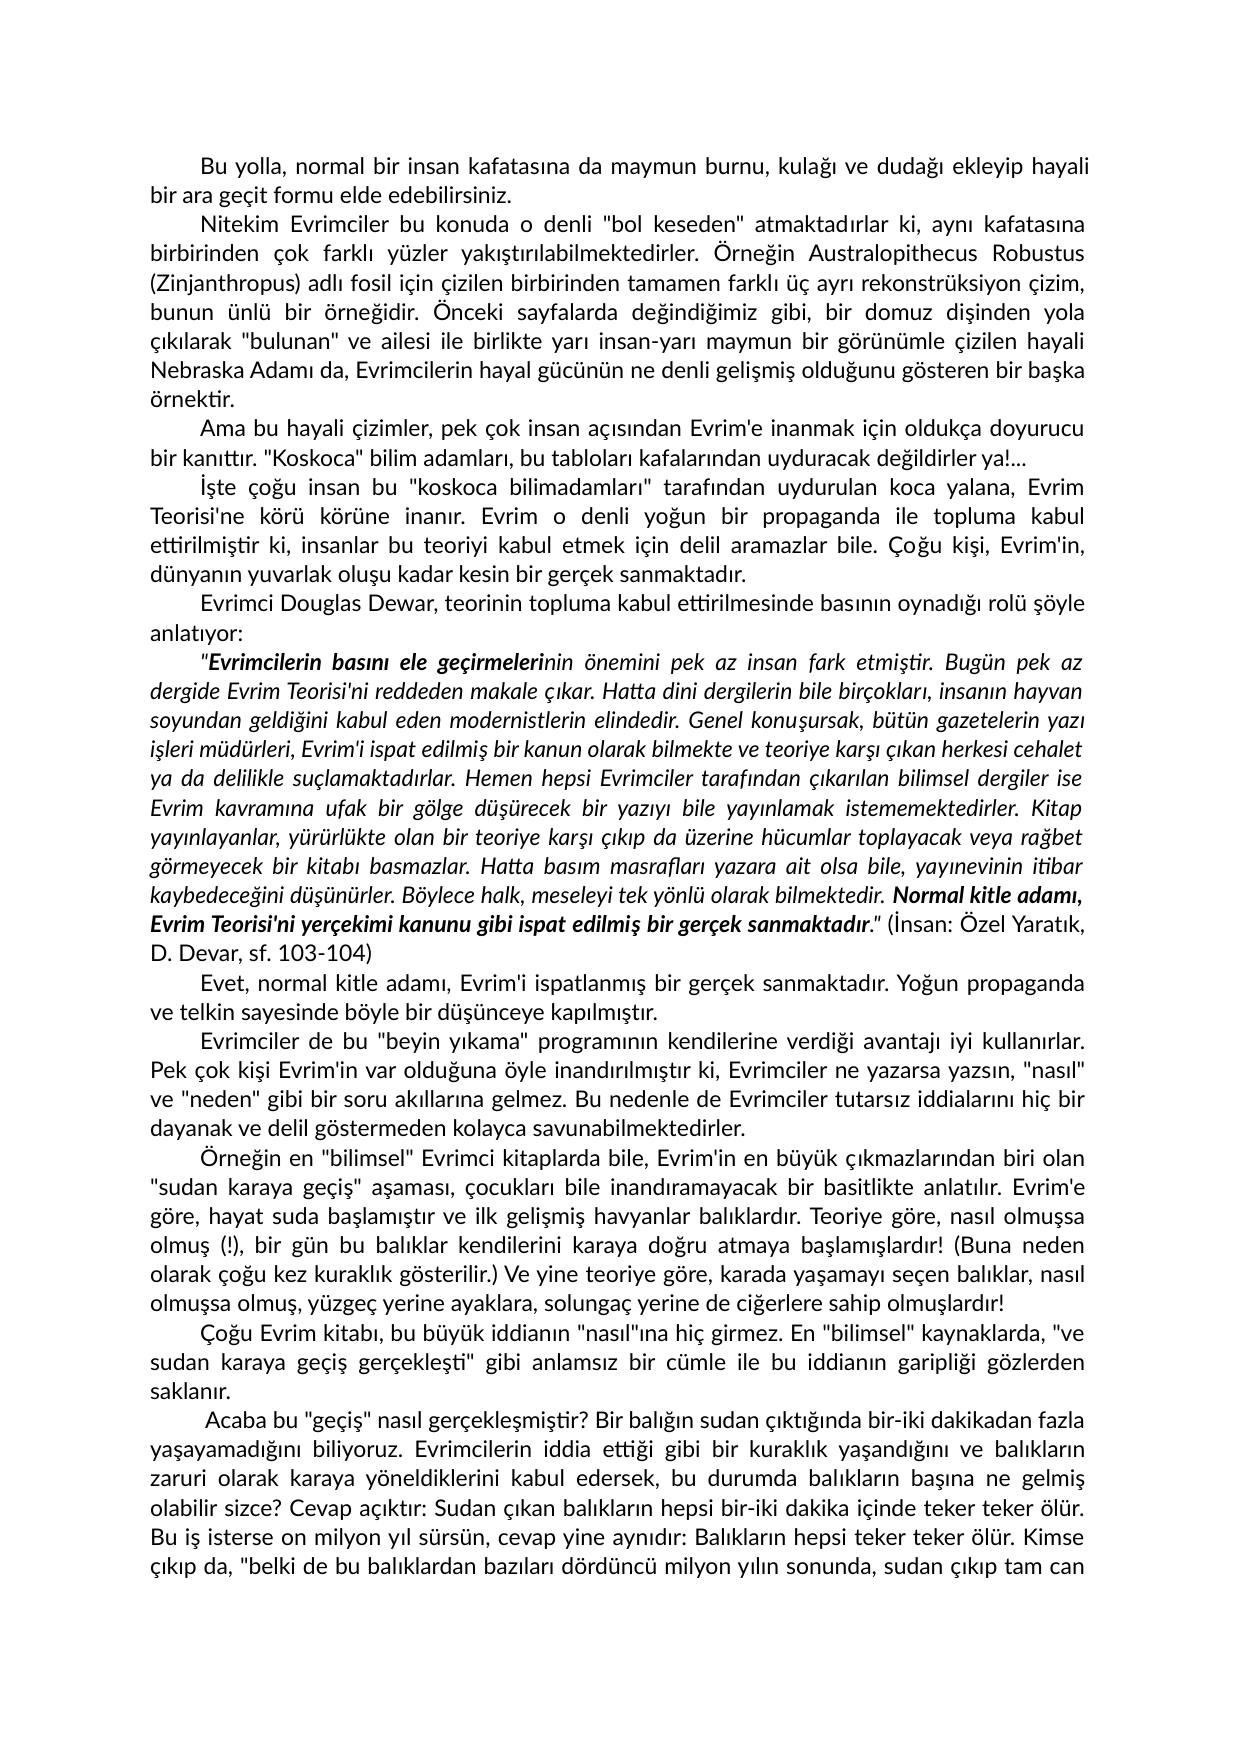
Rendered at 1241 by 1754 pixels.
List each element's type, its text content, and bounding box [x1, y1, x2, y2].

text Evrimciler de bu "beyin yıkama" programının kendilerine verdiği avantajı iyi kullanırlar. Pek çok kişi Evrim'in var olduğuna öyle inandırılmıştır ki, Evrimciler ne yazarsa yazsın, "nasıl" ve "neden" gibi bir soru akıllarına gelmez. Bu nedenle de Evrimciler tutarsız iddialarını hiç bir dayanak ve delil göstermeden kolayca savunabilmektedirler. [150, 1025, 1085, 1142]
text İşte çoğu insan bu "koskoca bilimadamları" tarafından uydurulan koca yalana, Evrim Teorisi'ne körü körüne inanır. Evrim o denli yoğun bir propaganda ile topluma kabul ettirilmiştir ki, insanlar bu teoriyi kabul etmek için delil aramazlar bile. Çoğu kişi, Evrim'in, dünyanın yuvarlak oluşu kadar kesin bir gerçek sanmaktadır. [150, 471, 1085, 587]
text Bu yolla, normal bir insan kafatasına da maymun burnu, kulağı ve dudağı ekleyip hayali bir ara geçit formu elde edebilirsiniz. [150, 150, 1089, 208]
text Örneğin en "bilimsel" Evrimci kitaplarda bile, Evrim'in en büyük çıkmazlarından biri olan "sudan karaya geçiş" aşaması, çocukları bile inandıramayacak bir basitlikte anlatılır. Evrim'e göre, hayat suda başlamıştır ve ilk gelişmiş havyanlar balıklardır. Teoriye göre, nasıl olmuşsa olmuş (!), bir gün bu balıklar kendilerini karaya doğru atmaya başlamışlardır! (Buna neden olarak çoğu kez kuraklık gösterilir.) Ve yine teoriye göre, karada yaşamayı seçen balıklar, nasıl olmuşsa olmuş, yüzgeç yerine ayaklara, solungaç yerine de ciğerlere sahip olmuşlardır! [150, 1142, 1085, 1317]
text Evet, normal kitle adamı, Evrim'i ispatlanmış bir gerçek sanmaktadır. Yoğun propaganda ve telkin sayesinde böyle bir düşünceye kapılmıştır. [150, 967, 1085, 1025]
text Acaba bu "geçiş" nasıl gerçekleşmiştir? Bir balığın sudan çıktığında bir-iki dakikadan fazla yaşayamadığını biliyoruz. Evrimcilerin iddia ettiği gibi bir kuraklık yaşandığını ve balıkların zaruri olarak karaya yöneldiklerini kabul edersek, bu durumda balıkların başına ne gelmiş olabilir sizce? Cevap açıktır: Sudan çıkan balıkların hepsi bir-iki dakika içinde teker teker ölür. Bu iş isterse on milyon yıl sürsün, cevap yine aynıdır: Balıkların hepsi teker teker ölür. Kimse çıkıp da, "belki de bu balıklardan bazıları dördüncü milyon yılın sonunda, sudan çıkıp tam can [150, 1404, 1085, 1579]
text Nitekim Evrimciler bu konuda o denli "bol keseden" atmaktadırlar ki, aynı kafatasına birbirinden çok farklı yüzler yakıştırılabilmektedirler. Örneğin Australopithecus Robustus (Zinjanthropus) adlı fosil için çizilen birbirinden tamamen farklı üç ayrı rekonstrüksiyon çizim, bunun ünlü bir örneğidir. Önceki sayfalarda değindiğimiz gibi, bir domuz dişinden yola çıkılarak "bulunan" ve ailesi ile birlikte yarı insan-yarı maymun bir görünümle çizilen hayali Nebraska Adamı da, Evrimcilerin hayal gücünün ne denli gelişmiş olduğunu gösteren bir başka örnektir. [150, 208, 1085, 412]
text "Evrimcilerin basını ele geçirmelerinin önemini pek az insan fark etmiştir. Bugün pek az dergide Evrim Teorisi'ni reddeden makale çıkar. Hatta dini dergilerin bile birçokları, insanın hayvan soyundan geldiğini kabul eden modernistlerin elindedir. Genel konuşursak, bütün gazetelerin yazı işleri müdürleri, Evrim'i ispat edilmiş bir kanun olarak bilmekte ve teoriye karşı çıkan herkesi cehalet ya da delilikle suçlamaktadırlar. Hemen hepsi Evrimciler tarafından çıkarılan bilimsel dergiler ise Evrim kavramına ufak bir gölge düşürecek bir yazıyı bile yayınlamak istememektedirler. Kitap yayınlayanlar, yürürlükte olan bir teoriye karşı çıkıp da üzerine hücumlar toplayacak veya rağbet görmeyecek bir kitabı basmazlar. Hatta basım masrafları yazara ait olsa bile, yayınevinin itibar kaybedeceğini düşünürler. Böylece halk, meseleyi tek yönlü olarak bilmektedir. Normal kitle adamı, Evrim Teorisi'ni yerçekimi kanunu gibi ispat edilmiş bir gerçek sanmaktadır." (İnsan: Özel Yaratık, D. Devar, sf. 103-104) [150, 646, 1085, 967]
text Çoğu Evrim kitabı, bu büyük iddianın "nasıl"ına hiç girmez. En "bilimsel" kaynaklarda, "ve sudan karaya geçiş gerçekleşti" gibi anlamsız bir cümle ile bu iddianın garipliği gözlerden saklanır. [150, 1317, 1085, 1404]
text Ama bu hayali çizimler, pek çok insan açısından Evrim'e inanmak için oldukça doyurucu bir kanıttır. "Koskoca" bilim adamları, bu tabloları kafalarından uyduracak değildirler ya!... [150, 412, 1085, 471]
text Evrimci Douglas Dewar, teorinin topluma kabul ettirilmesinde basının oynadığı rolü şöyle anlatıyor: [150, 587, 1085, 646]
